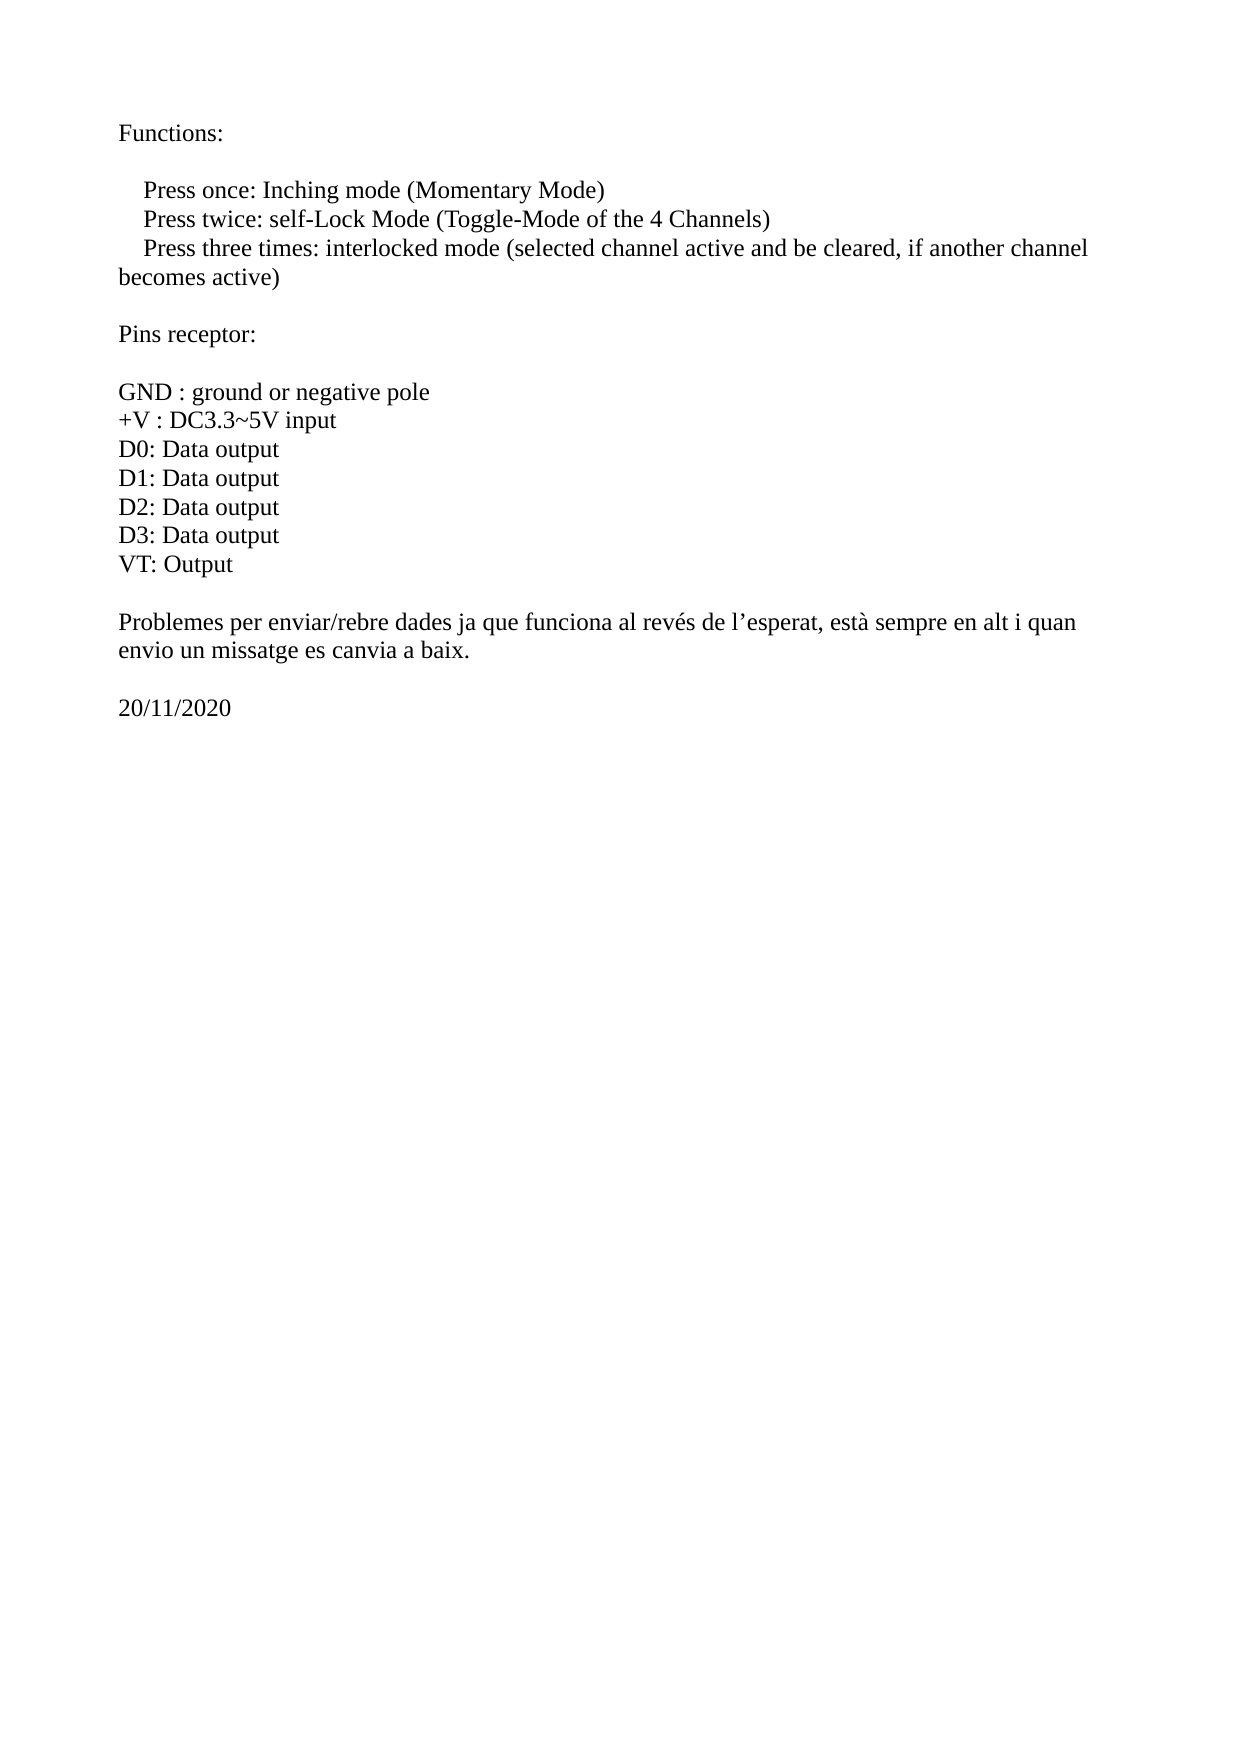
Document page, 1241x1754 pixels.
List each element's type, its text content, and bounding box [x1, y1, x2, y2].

text Functions: [118, 118, 1122, 147]
text Press once: Inching mode (Momentary Mode) [118, 176, 1122, 204]
text D1: Data output [118, 463, 1122, 492]
text 20/11/2020 [118, 693, 1122, 722]
text Press twice: self-Lock Mode (Toggle-Mode of the 4 Channels) [118, 204, 1122, 233]
text Press three times: interlocked mode (selected channel active and be cleared, if another channel becomes active) [118, 233, 1122, 291]
text D2: Data output [118, 492, 1122, 521]
text D0: Data output [118, 434, 1122, 463]
text Problemes per enviar/rebre dades ja que funciona al revés de l’esperat, està sempre en alt i quan envio un missatge es canvia a baix. [118, 607, 1122, 664]
text Pins receptor: [118, 319, 1122, 348]
text GND : ground or negative pole [118, 377, 1122, 406]
text +V : DC3.3~5V input [118, 406, 1122, 434]
text VT: Output [118, 549, 1122, 578]
text D3: Data output [118, 521, 1122, 549]
